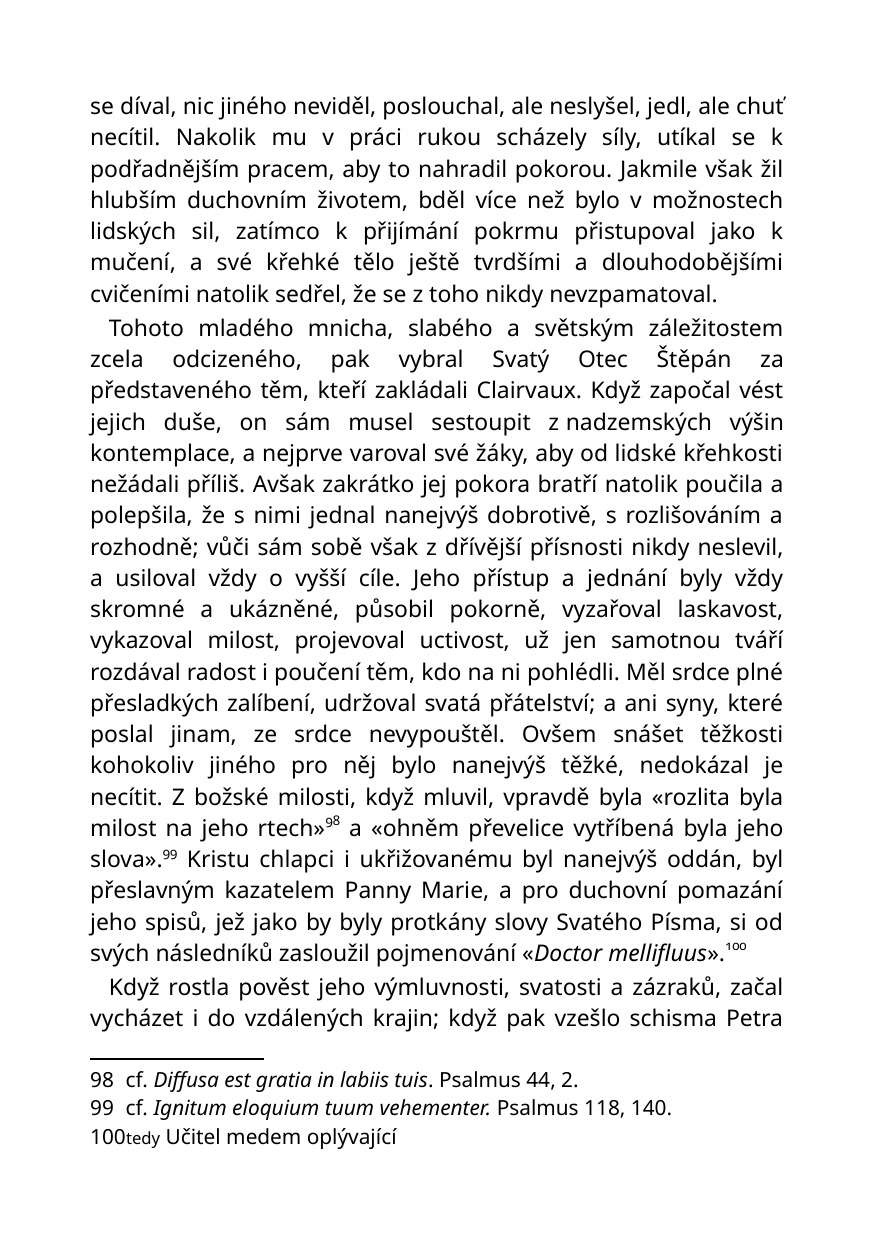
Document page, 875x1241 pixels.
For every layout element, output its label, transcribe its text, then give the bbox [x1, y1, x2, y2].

text Tohoto mladého mnicha, slabého a světským záležitostem zcela odcizeného, pak vybral Svatý Otec Štěpán za představeného těm, kteří zakládali Clairvaux. Když započal vést jejich duše, on sám musel sestoupit z nadzemských výšin kontemplace, a nejprve varoval své žáky, aby od lidské křehkosti nežádali příliš. Avšak zakrátko jej pokora bratří natolik poučila a polepšila, že s nimi jednal nanejvýš dobrotivě, s rozlišováním a rozhodně; vůči sám sobě však z dřívější přísnosti nikdy neslevil, a usiloval vždy o vyšší cíle. Jeho přístup a jednání byly vždy skromné a ukázněné, působil pokorně, vyzařoval laskavost, vykazoval milost, projevoval uctivost, už jen samotnou tváří rozdával radost i poučení těm, kdo na ni pohlédli. Měl srdce plné přesladkých zalíbení, udržoval svatá přátelství; a ani syny, které poslal jinam, ze srdce nevypouštěl. Ovšem snášet těžkosti kohokoliv jiného pro něj bylo nanejvýš těžké, nedokázal je necítit. Z božské milosti, když mluvil, vpravdě byla «rozlita byla milost na jeho rtech» a «ohněm převelice vytříbená byla jeho slova». Kristu chlapci i ukřižovanému byl nanejvýš oddán, byl přeslavným kazatelem Panny Marie, a pro duchovní pomazání jeho spisů, jež jako by byly protkány slovy Svatého Písma, si od svých následníků zasloužil pojmenování «Doctor mellifluus». [90, 312, 784, 968]
text tedy Učitel medem oplývající [90, 1122, 784, 1150]
text cf. Diffusa est gratia in labiis tuis. Psalmus 44, 2. [90, 1065, 784, 1093]
text Když rostla pověst jeho výmluvnosti, svatosti a zázraků, začal vycházet i do vzdálených krajin; když pak vzešlo schisma Petra [90, 971, 784, 1033]
text se díval, nic jiného neviděl, poslouchal, ale neslyšel, jedl, ale chuť necítil. Nakolik mu v práci rukou scházely síly, utíkal se k podřadnějším pracem, aby to nahradil pokorou. Jakmile však žil hlubším duchovním životem, bděl více než bylo v možnostech lidských sil, zatímco k přijímání pokrmu přistupoval jako k mučení, a své křehké tělo ještě tvrdšími a dlouhodobějšími cvičeními natolik sedřel, že se z toho nikdy nevzpamatoval. [90, 90, 784, 309]
text cf. Ignitum eloquium tuum vehementer. Psalmus 118, 140. [90, 1093, 784, 1122]
